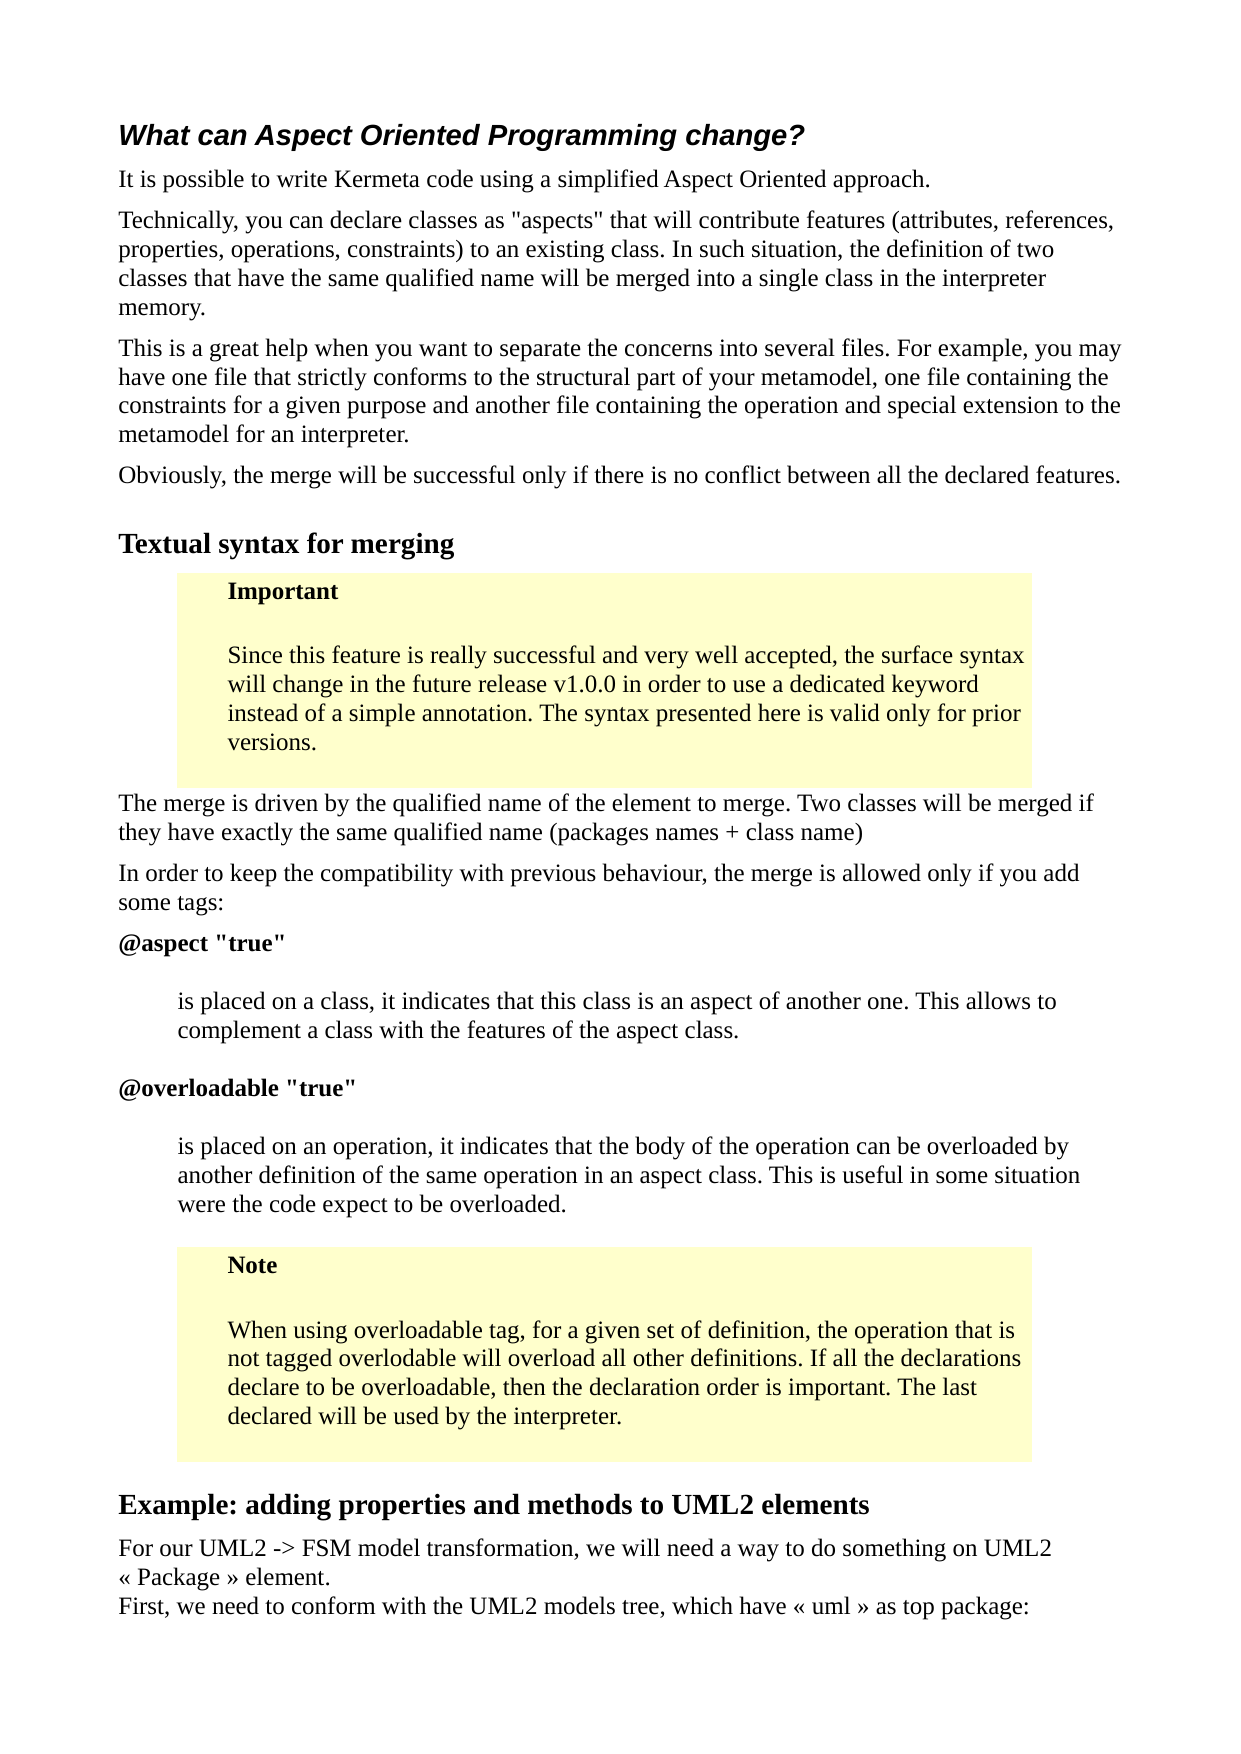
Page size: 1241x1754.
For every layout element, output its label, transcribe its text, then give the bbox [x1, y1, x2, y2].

subtitle @aspect "true" [118, 928, 1122, 957]
table_header Important [224, 573, 1032, 637]
text The merge is driven by the qualified name of the element to merge. Two classes will be merged if they have exactly the same qualified name (packages names + class name) [118, 788, 1122, 845]
text This is a great help when you want to separate the concerns into several files. For example, you may have one file that strictly conforms to the structural part of your metamodel, one file containing the constraints for a given purpose and another file containing the operation and special extension to the metamodel for an interpreter. [118, 333, 1122, 448]
subtitle For our UML2 -> FSM model transformation, we will need a way to do something on UML2 « Package » element. [118, 1533, 1122, 1591]
table_header [177, 573, 224, 788]
table_cell Since this feature is really successful and very well accepted, the surface syntax will change in the future release v1.0.0 in order to use a dedicated keyword instead of a simple annotation. The syntax presented here is valid only for prior versions. [224, 637, 1032, 788]
text In order to keep the compatibility with previous behaviour, the merge is allowed only if you add some tags: [118, 858, 1122, 915]
text It is possible to write Kermeta code using a simplified Aspect Oriented approach. [118, 164, 1122, 193]
list is placed on a class, it indicates that this class is an aspect of another one. This allows to complement a class with the features of the aspect class. [177, 986, 1122, 1044]
subtitle What can Aspect Oriented Programming change? [118, 118, 1122, 152]
list is placed on an operation, it indicates that the body of the operation can be overloaded by another definition of the same operation in an aspect class. This is useful in some situation were the code expect to be overloaded. [177, 1131, 1122, 1218]
table_cell When using overloadable tag, for a given set of definition, the operation that is not tagged overlodable will overload all other definitions. If all the declarations declare to be overloadable, then the declaration order is important. The last declared will be used by the interpreter. [224, 1312, 1032, 1462]
subtitle Textual syntax for merging [118, 527, 1122, 560]
subtitle First, we need to conform with the UML2 models tree, which have « uml » as top package: [118, 1591, 1122, 1619]
table_header Note [224, 1247, 1032, 1312]
subtitle Example: adding properties and methods to UML2 elements [118, 1487, 1122, 1521]
subtitle @overloadable "true" [118, 1073, 1122, 1102]
table_header [177, 1247, 224, 1462]
text Technically, you can declare classes as "aspects" that will contribute features (attributes, references, properties, operations, constraints) to an existing class. In such situation, the definition of two classes that have the same qualified name will be merged into a single class in the interpreter memory. [118, 205, 1122, 320]
text Obviously, the merge will be successful only if there is no conflict between all the declared features. [118, 460, 1122, 489]
